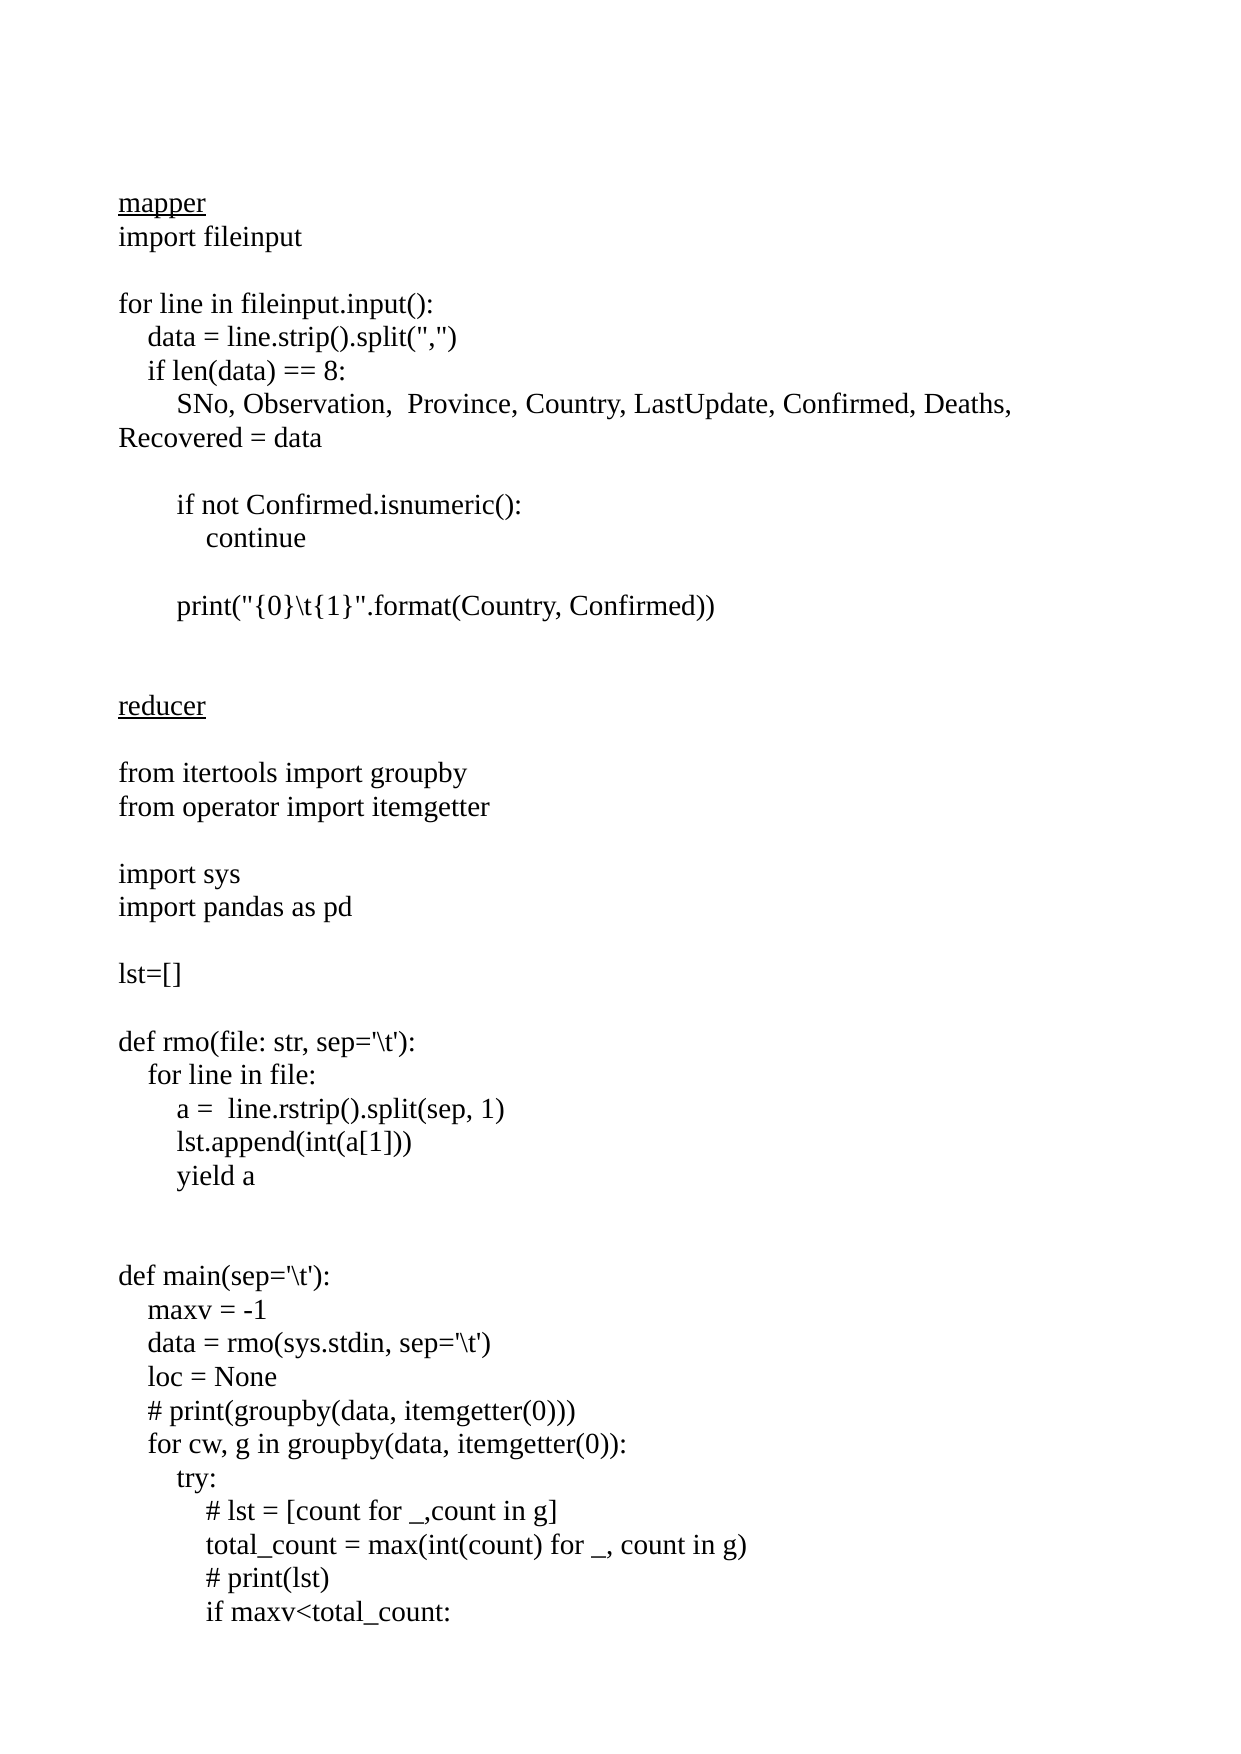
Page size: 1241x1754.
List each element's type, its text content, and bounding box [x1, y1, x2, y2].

text def rmo(file: str, sep='\t'): [118, 1024, 1122, 1057]
text from itertools import groupby [118, 755, 1122, 789]
text lst.append(int(a[1])) [118, 1124, 1122, 1158]
text data = line.strip().split(",") [118, 319, 1122, 353]
text continue [118, 521, 1122, 554]
text from operator import itemgetter [118, 789, 1122, 822]
text lst=[] [118, 957, 1122, 990]
text # print(lst) [118, 1560, 1122, 1594]
text import fileinput [118, 219, 1122, 252]
text if not Confirmed.isnumeric(): [118, 487, 1122, 521]
text def main(sep='\t'): [118, 1258, 1122, 1292]
text for line in fileinput.input(): [118, 286, 1122, 319]
text yield a [118, 1158, 1122, 1191]
text mapper [118, 185, 1122, 219]
text loc = None [118, 1359, 1122, 1393]
text maxv = -1 [118, 1292, 1122, 1326]
text for line in file: [118, 1057, 1122, 1091]
text for cw, g in groupby(data, itemgetter(0)): [118, 1426, 1122, 1460]
text # print(groupby(data, itemgetter(0))) [118, 1393, 1122, 1426]
text SNo, Observation, Province, Country, LastUpdate, Confirmed, Deaths, Recovered = data [118, 386, 1122, 453]
text data = rmo(sys.stdin, sep='\t') [118, 1326, 1122, 1359]
text # lst = [count for _,count in g] [118, 1493, 1122, 1527]
text reducer [118, 688, 1122, 722]
text a = line.rstrip().split(sep, 1) [118, 1091, 1122, 1124]
text if maxv<total_count: [118, 1594, 1122, 1627]
text if len(data) == 8: [118, 353, 1122, 386]
text total_count = max(int(count) for _, count in g) [118, 1527, 1122, 1560]
text import pandas as pd [118, 889, 1122, 923]
text try: [118, 1460, 1122, 1493]
text import sys [118, 856, 1122, 889]
text print("{0}\t{1}".format(Country, Confirmed)) [118, 588, 1122, 621]
